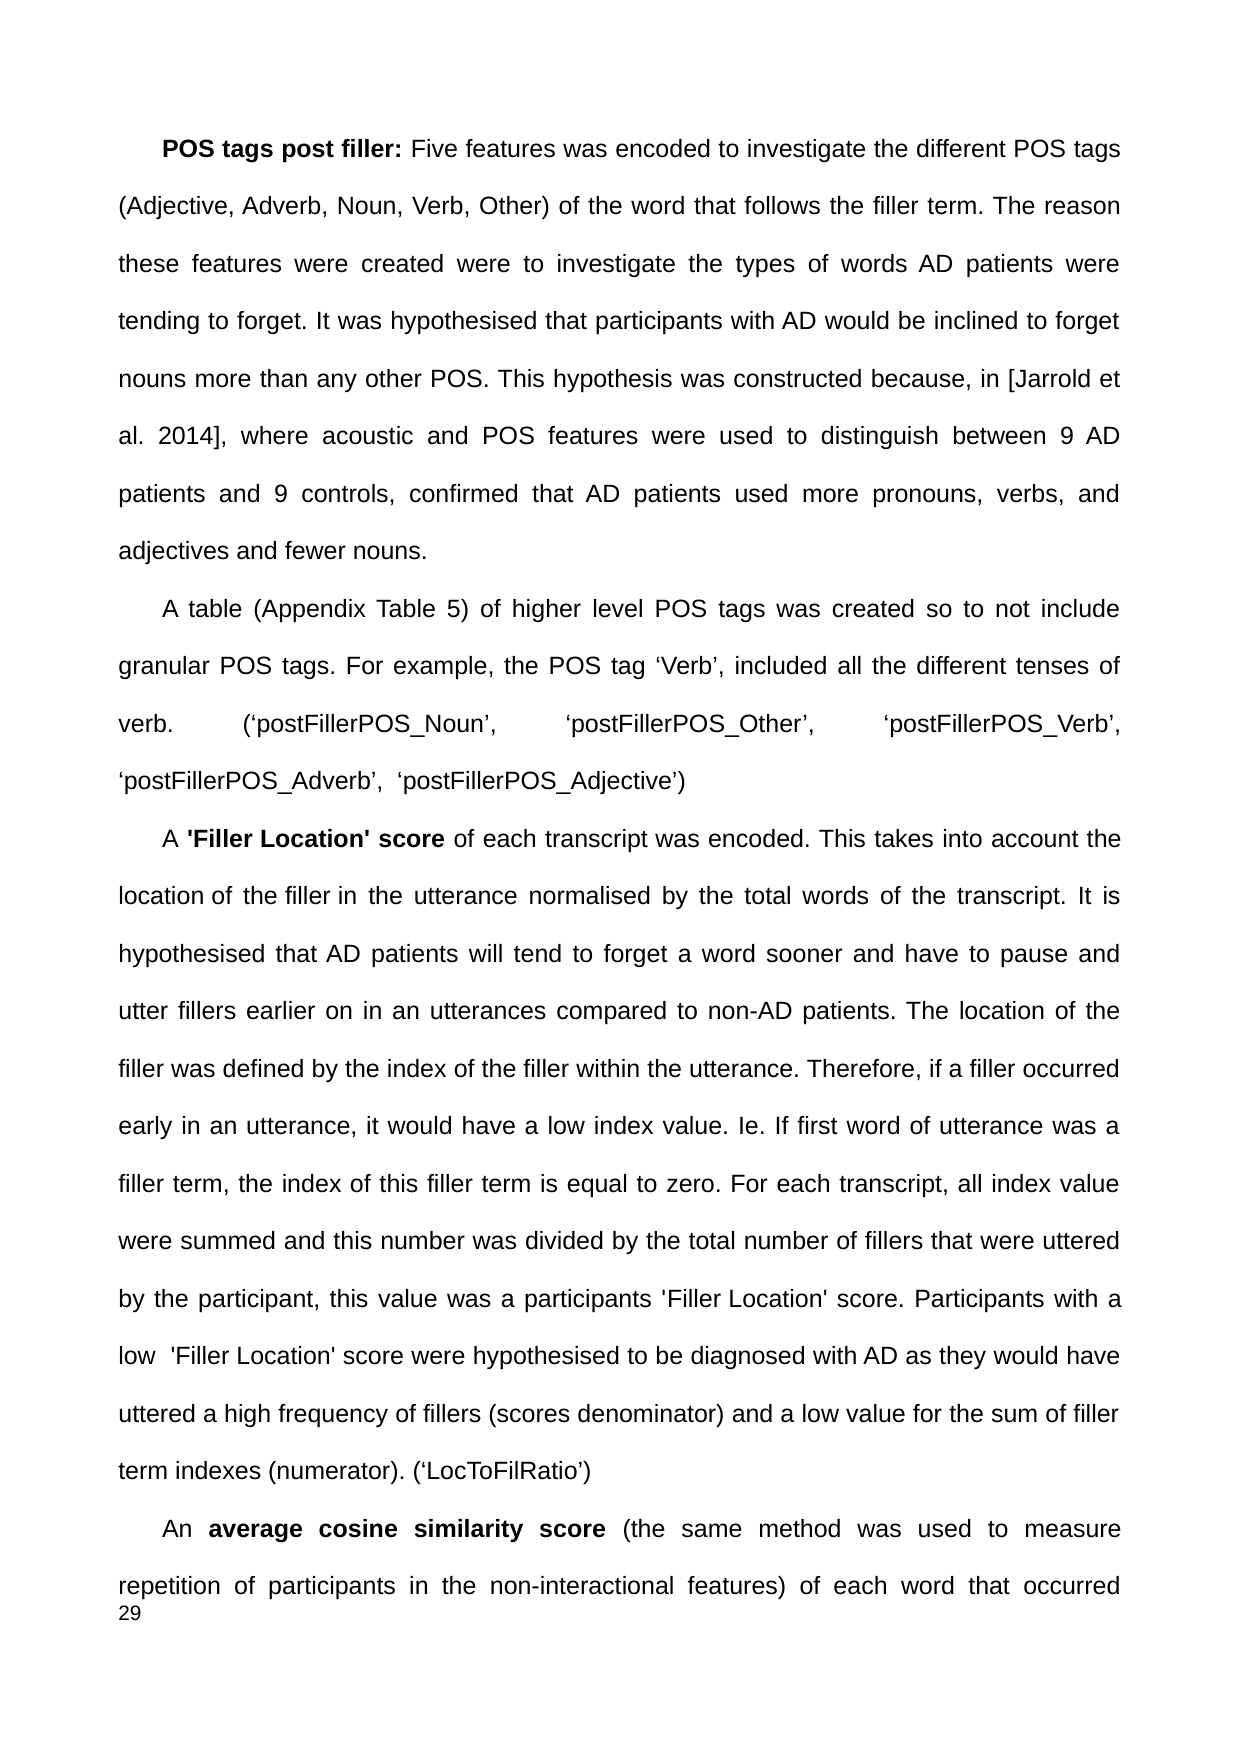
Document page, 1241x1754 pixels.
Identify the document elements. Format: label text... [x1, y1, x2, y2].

text A table (Appendix Table 5) of higher level POS tags was created so to not include granular POS tags. For example, the POS tag ‘Verb’, included all the different tenses of verb. (‘postFillerPOS_Noun’, ‘postFillerPOS_Other’, ‘postFillerPOS_Verb’, ‘postFillerPOS_Adverb’, ‘postFillerPOS_Adjective’) [118, 593, 1122, 795]
text An average cosine similarity score (the same method was used to measure repetition of participants in the non-interactional features) of each word that occurred [118, 1513, 1122, 1600]
text POS tags post filler: Five features was encoded to investigate the different POS tags (Adjective, Adverb, Noun, Verb, Other) of the word that follows the filler term. The reason these features were created were to investigate the types of words AD patients were tending to forget. It was hypothesised that participants with AD would be inclined to forget nouns more than any other POS. This hypothesis was constructed because, in [Jarrold et al. 2014], where acoustic and POS features were used to distinguish between 9 AD patients and 9 controls, confirmed that AD patients used more pronouns, verbs, and adjectives and fewer nouns. [118, 133, 1122, 565]
text A 'Filler Location' score of each transcript was encoded. This takes into account the location of the filler in the utterance normalised by the total words of the transcript. It is hypothesised that AD patients will tend to forget a word sooner and have to pause and utter fillers earlier on in an utterances compared to non-AD patients. The location of the filler was defined by the index of the filler within the utterance. Therefore, if a filler occurred early in an utterance, it would have a low index value. Ie. If first word of utterance was a filler term, the index of this filler term is equal to zero. For each transcript, all index value were summed and this number was divided by the total number of fillers that were uttered by the participant, this value was a participants 'Filler Location' score. Participants with a low 'Filler Location' score were hypothesised to be diagnosed with AD as they would have uttered a high frequency of fillers (scores denominator) and a low value for the sum of filler term indexes (numerator). (‘LocToFilRatio’) [118, 823, 1122, 1485]
